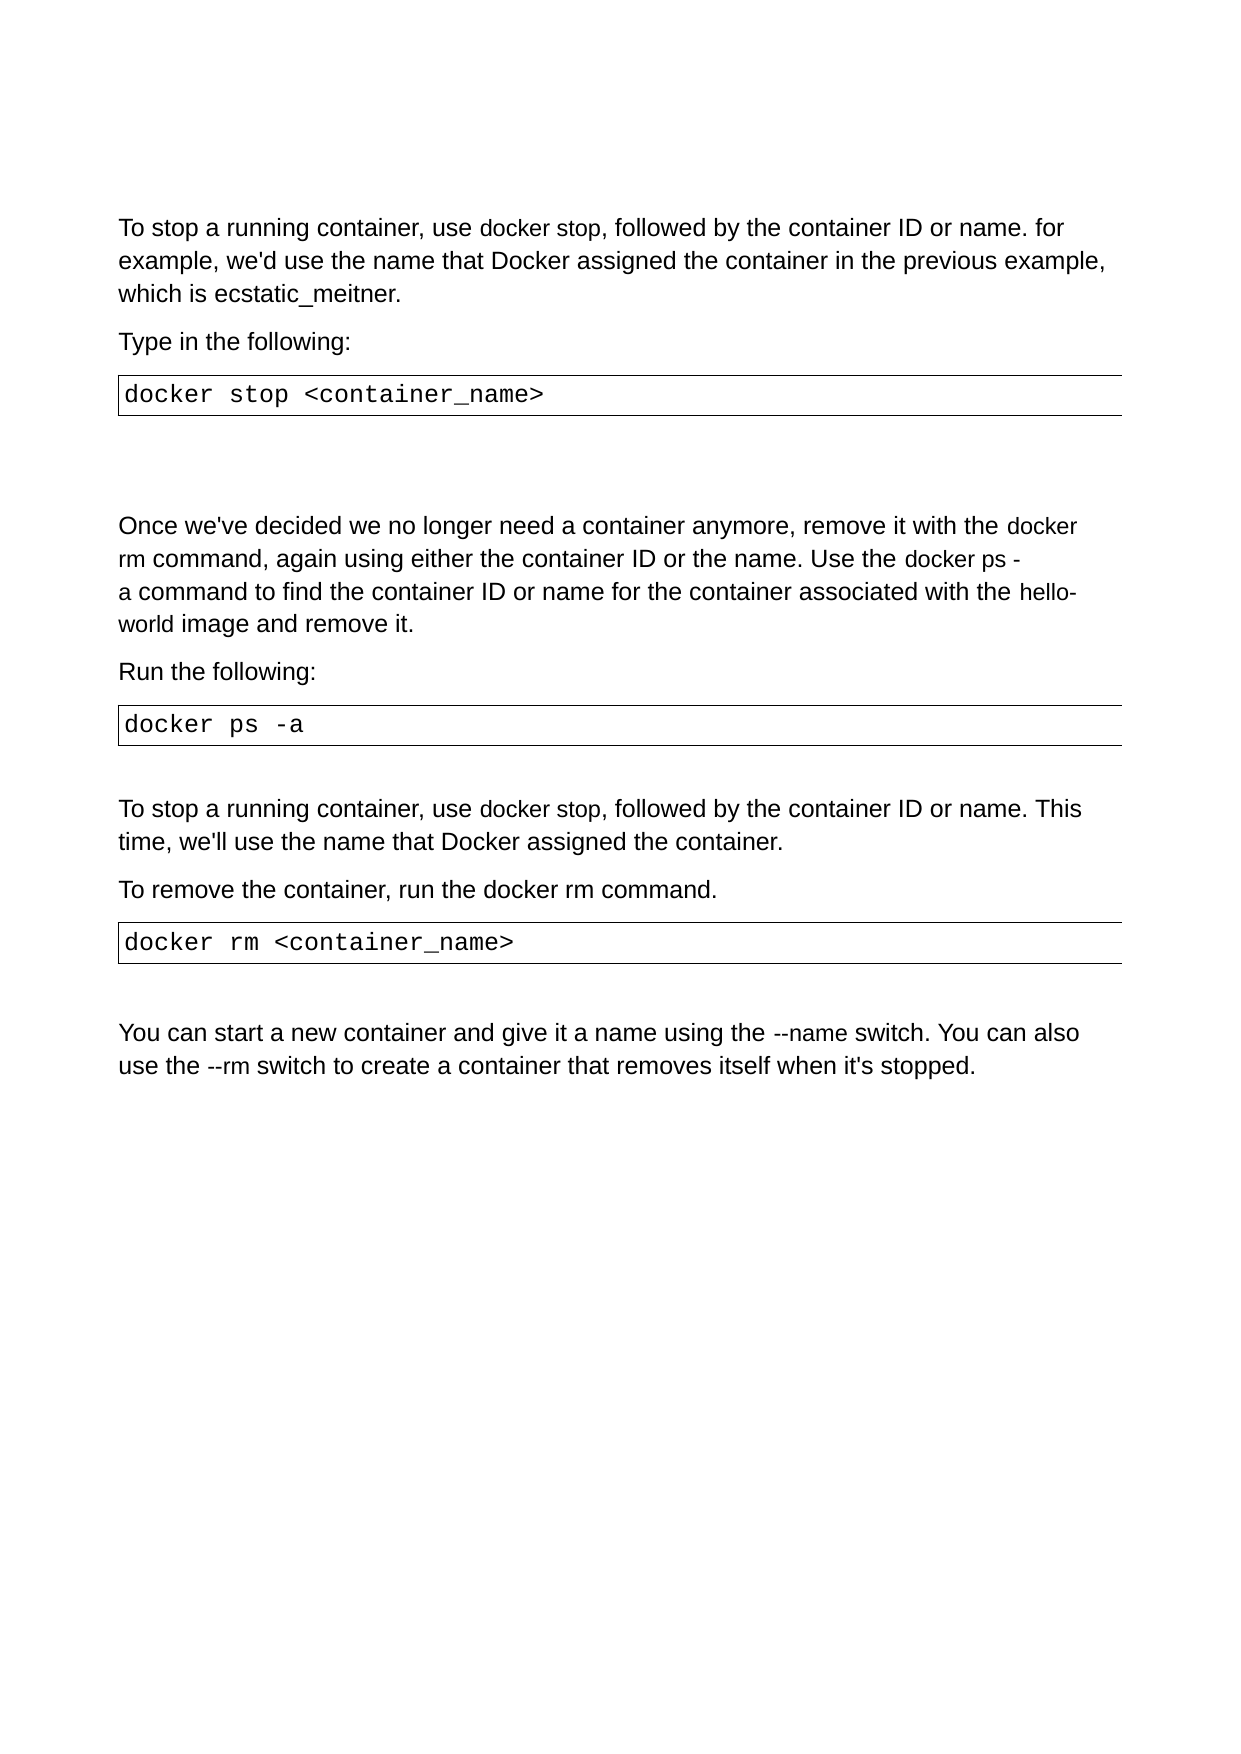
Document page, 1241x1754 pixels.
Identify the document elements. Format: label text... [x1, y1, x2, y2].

text Type in the following: [118, 327, 1122, 356]
table_header docker rm <container_name> [119, 923, 1122, 963]
text To stop a running container, use docker stop, followed by the container ID or name. for example, we'd use the name that Docker assigned the container in the previous example, which is ecstatic_meitner. [118, 213, 1122, 308]
text You can start a new container and give it a name using the --name switch. You can also use the --rm switch to create a container that removes itself when it's stopped. [118, 1018, 1122, 1080]
text Once we've decided we no longer need a container anymore, remove it with the docker rm command, again using either the container ID or the name. Use the docker ps -a command to find the container ID or name for the container associated with the hello-world image and remove it. [118, 511, 1122, 638]
table_header docker ps -a [119, 706, 1122, 745]
table_header docker stop <container_name> [119, 376, 1122, 415]
text To remove the container, run the docker rm command. [118, 875, 1122, 903]
text To stop a running container, use docker stop, followed by the container ID or name. This time, we'll use the name that Docker assigned the container. [118, 794, 1122, 856]
text Run the following: [118, 657, 1122, 686]
